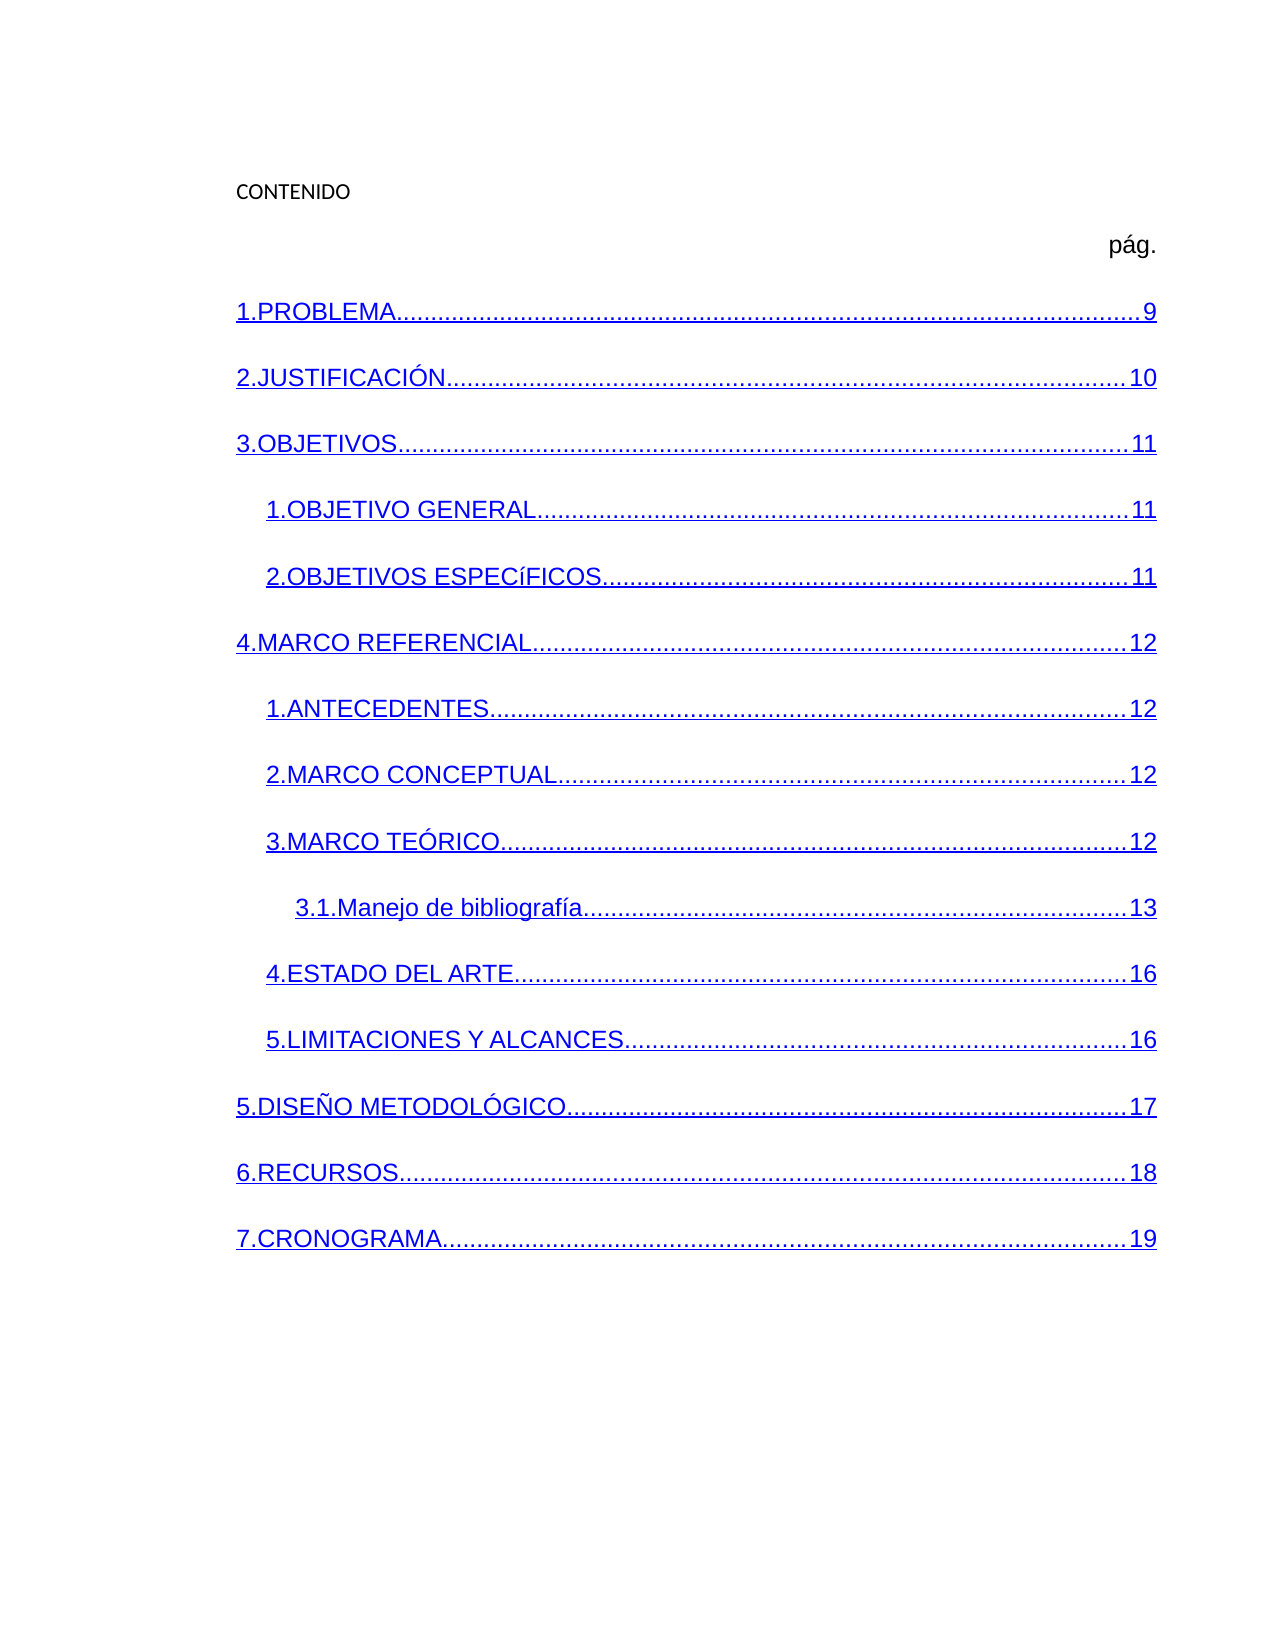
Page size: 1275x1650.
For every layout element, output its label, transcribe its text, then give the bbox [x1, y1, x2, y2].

text 3.1.Manejo de bibliografía 13 [295, 893, 1157, 918]
text 2.MARCO CONCEPTUAL 12 [266, 760, 1157, 785]
text 4.ESTADO DEL ARTE 16 [266, 959, 1157, 984]
text 1.OBJETIVO GENERAL 11 [266, 495, 1157, 520]
text CONTENIDO [236, 177, 1157, 205]
text pág. [236, 230, 1157, 259]
text 2.OBJETIVOS ESPECíFICOS 11 [266, 561, 1157, 586]
text 5.LIMITACIONES Y ALCANCES 16 [266, 1025, 1157, 1050]
text 5.DISEÑO METODOLÓGICO 17 [236, 1091, 1157, 1116]
text 6.RECURSOS 18 [236, 1158, 1157, 1183]
text 3.MARCO TEÓRICO 12 [266, 826, 1157, 851]
text 3.OBJETIVOS 11 [236, 429, 1157, 454]
text 1.ANTECEDENTES 12 [266, 694, 1157, 719]
text 2.JUSTIFICACIÓN 10 [236, 363, 1157, 388]
text 4.MARCO REFERENCIAL 12 [236, 628, 1157, 653]
text 7.CRONOGRAMA 19 [236, 1224, 1157, 1249]
text 1.PROBLEMA 9 [236, 296, 1157, 321]
